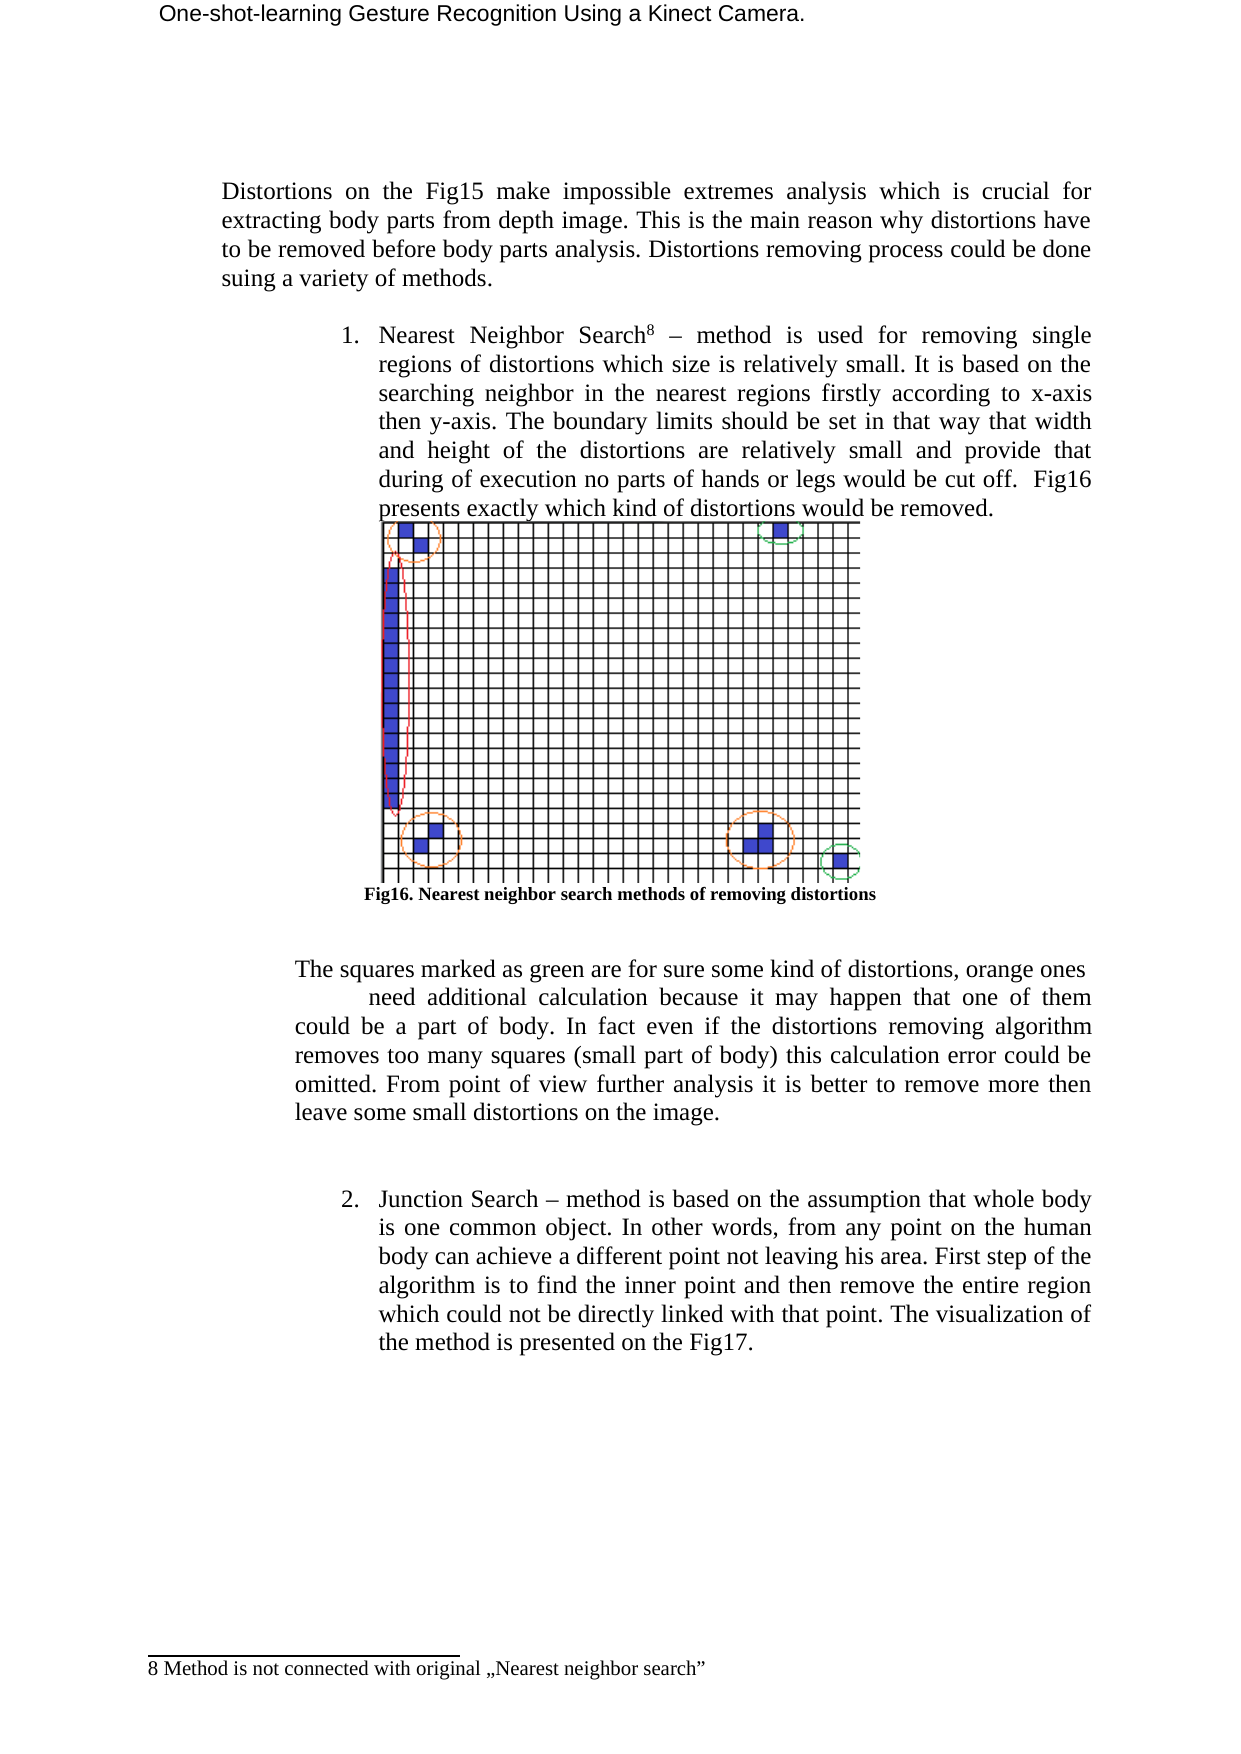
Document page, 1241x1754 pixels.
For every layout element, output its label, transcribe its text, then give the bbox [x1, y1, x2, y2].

list Junction Search – method is based on the assumption that whole body is one common object. In other words, from any point on the human body can achieve a different point not leaving his area. First step of the algorithm is to find the inner point and then remove the entire region which could not be directly linked with that point. The visualization of the method is presented on the Fig17. [341, 1184, 1093, 1356]
list Method is not connected with original „Nearest neighbor search” [148, 1656, 1093, 1680]
text The squares marked as green are for sure some kind of distortions, orange ones need additional calculation because it may happen that one of them could be a part of body. In fact even if the distortions removing algorithm removes too many squares (small part of body) this calculation error could be omitted. From point of view further analysis it is better to remove more then leave some small distortions on the image. [294, 954, 1093, 1126]
list Nearest Neighbor Search – method is used for removing single regions of distortions which size is relatively small. It is based on the searching neighbor in the nearest regions firstly according to x-axis then y-axis. The boundary limits should be set in that way that width and height of the distortions are relatively small and provide that during of execution no parts of hands or legs would be cut off. Fig16 presents exactly which kind of distortions would be removed. [341, 320, 1093, 521]
text Fig16. Nearest neighbor search methods of removing distortions [148, 883, 1093, 904]
text Distortions on the Fig15 make impossible extremes analysis which is crucial for extracting body parts from depth image. This is the main reason why distortions have to be removed before body parts analysis. Distortions removing process could be done suing a variety of methods. [221, 176, 1093, 291]
